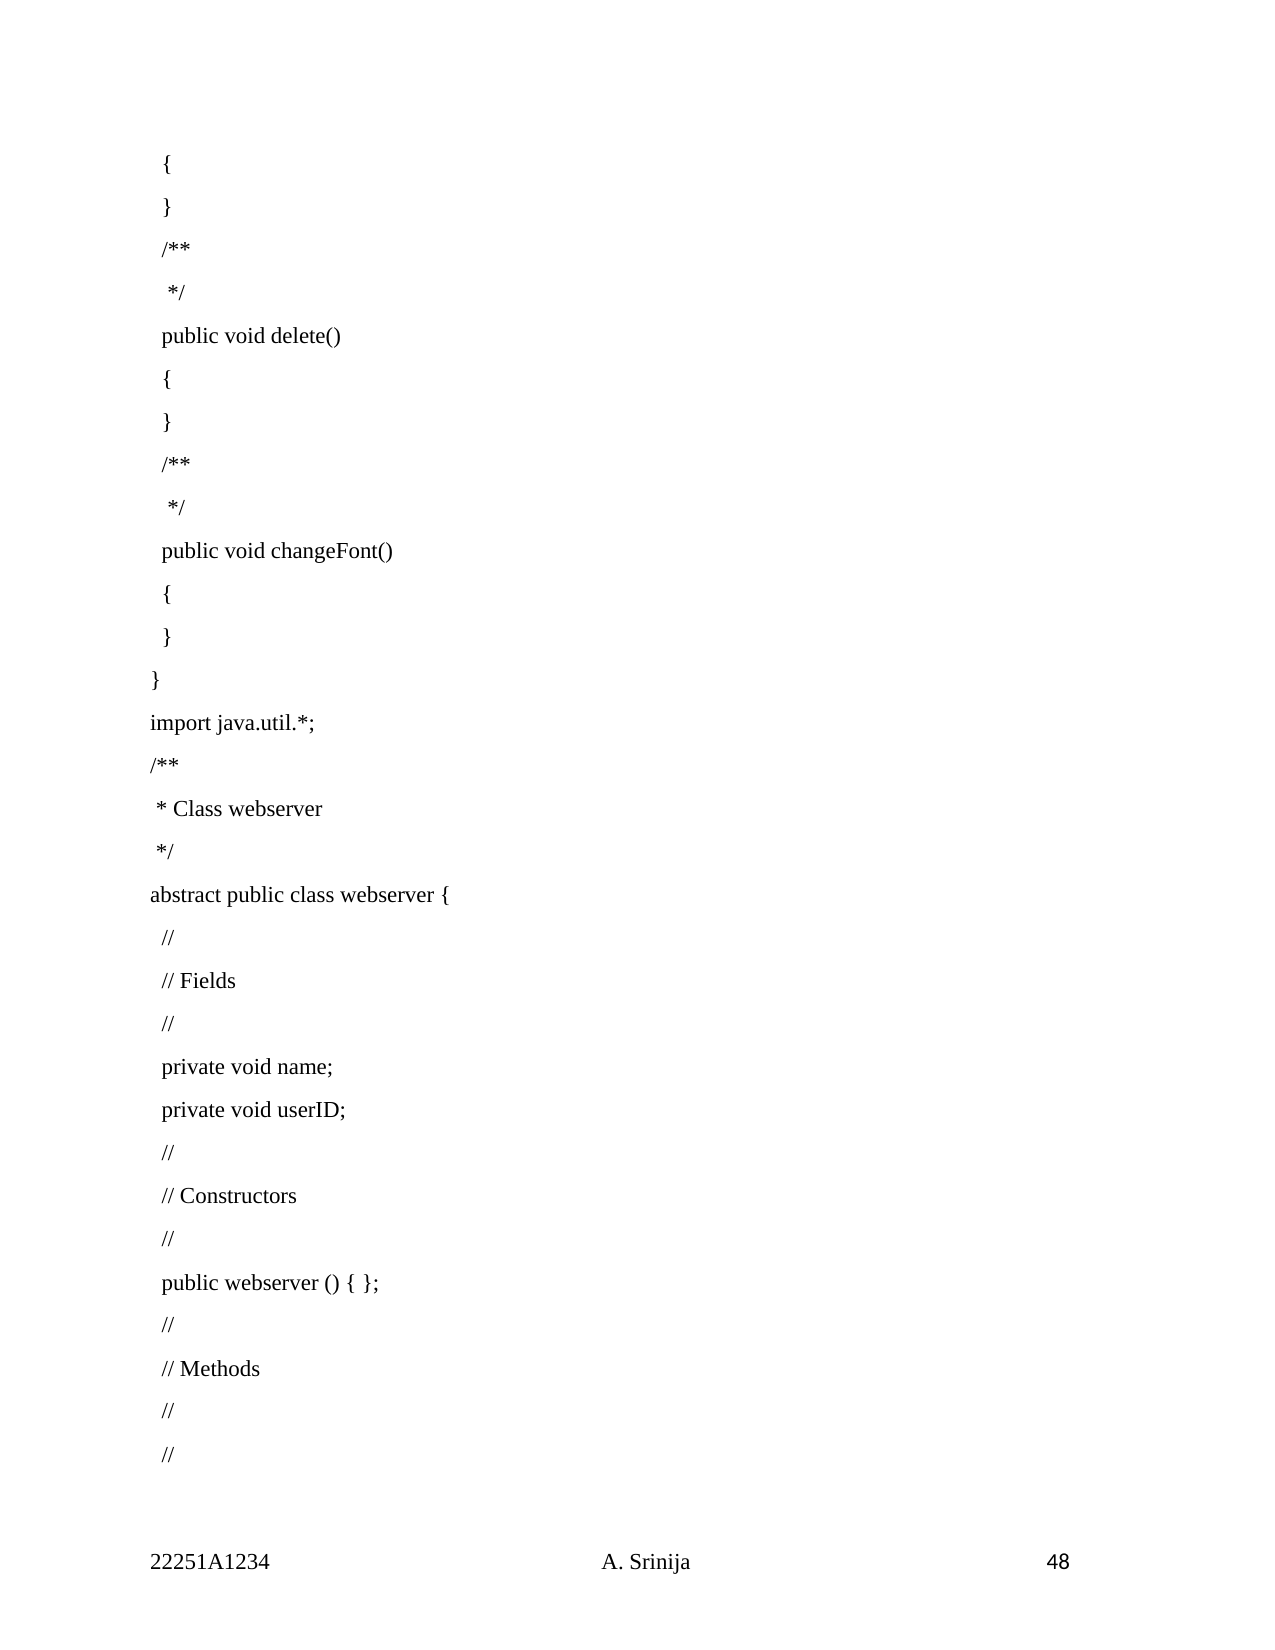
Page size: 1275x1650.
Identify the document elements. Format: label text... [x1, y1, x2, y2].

text } [150, 193, 1125, 219]
text } [150, 666, 1125, 693]
text } [150, 408, 1125, 434]
text */ [150, 838, 1125, 865]
text { [150, 580, 1125, 607]
text */ [150, 279, 1125, 305]
text // Constructors [150, 1182, 1125, 1209]
text abstract public class webserver { [150, 881, 1125, 908]
text } [150, 623, 1125, 649]
text // [150, 1398, 1125, 1424]
text // [150, 1312, 1125, 1338]
text * Class webserver [150, 795, 1125, 822]
text // [150, 1010, 1125, 1037]
text /** [150, 451, 1125, 477]
text // [150, 1441, 1125, 1467]
text private void name; [150, 1053, 1125, 1080]
text // [150, 1226, 1125, 1252]
text public webserver () { }; [150, 1268, 1125, 1295]
text /** [150, 236, 1125, 262]
text // Fields [150, 967, 1125, 994]
text { [150, 365, 1125, 391]
text import java.util.*; [150, 709, 1125, 736]
text /** [150, 752, 1125, 779]
text // Methods [150, 1354, 1125, 1381]
text private void userID; [150, 1096, 1125, 1123]
text // [150, 924, 1125, 951]
text // [150, 1139, 1125, 1166]
text { [150, 150, 1125, 176]
text public void changeFont() [150, 537, 1125, 563]
text public void delete() [150, 322, 1125, 348]
text */ [150, 494, 1125, 521]
